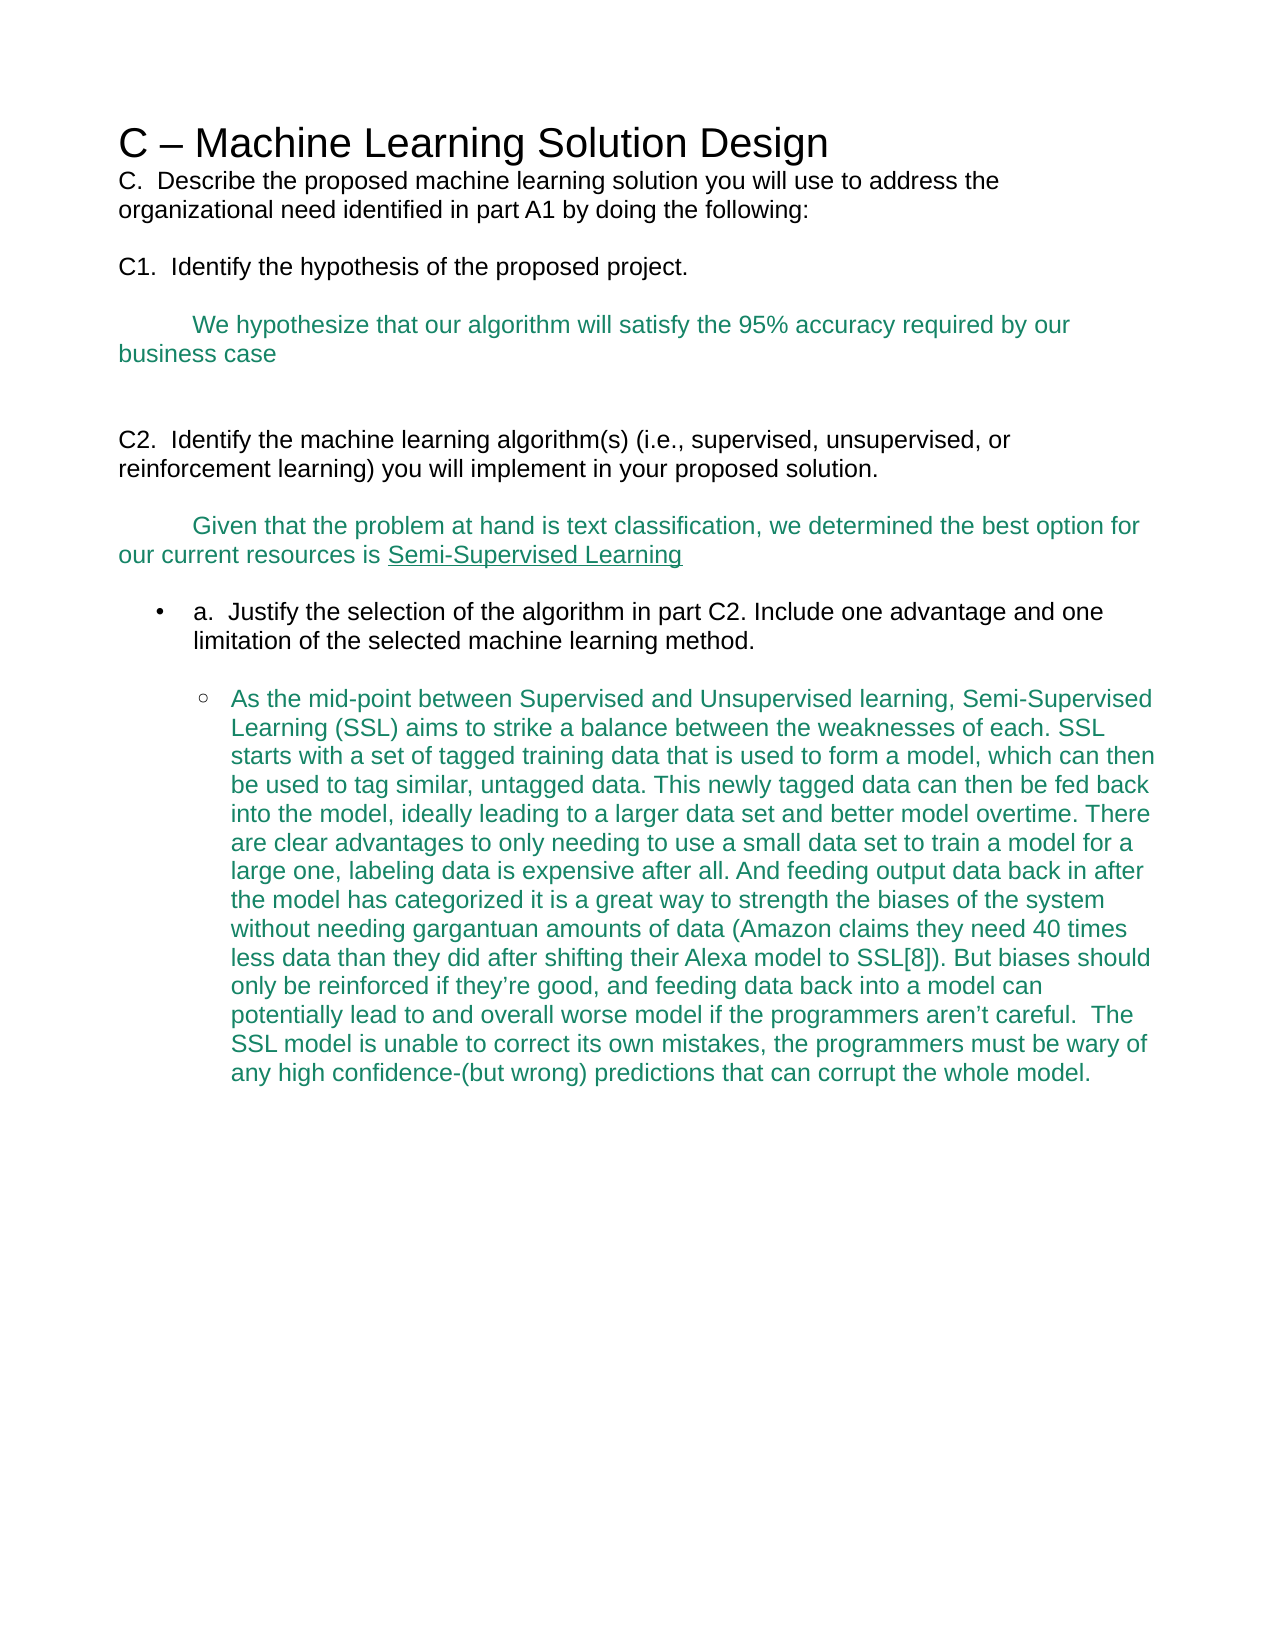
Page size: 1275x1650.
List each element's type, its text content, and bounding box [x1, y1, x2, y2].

text C2. Identify the machine learning algorithm(s) (i.e., supervised, unsupervised, or reinforcement learning) you will implement in your proposed solution. [118, 425, 1157, 482]
text Given that the problem at hand is text classification, we determined the best option for our current resources is Semi-Supervised Learning [118, 511, 1157, 568]
text C. Describe the proposed machine learning solution you will use to address the organizational need identified in part A1 by doing the following: [118, 166, 1157, 223]
text C1. Identify the hypothesis of the proposed project. [118, 252, 1157, 281]
text We hypothesize that our algorithm will satisfy the 95% accuracy required by our business case [118, 310, 1157, 367]
list a. Justify the selection of the algorithm in part C2. Include one advantage and one limitation of the selected machine learning method. [156, 597, 1157, 655]
text C – Machine Learning Solution Design [118, 118, 1157, 166]
list As the mid-point between Supervised and Unsupervised learning, Semi-Supervised Learning (SSL) aims to strike a balance between the weaknesses of each. SSL starts with a set of tagged training data that is used to form a model, which can then be used to tag similar, untagged data. This newly tagged data can then be fed back into the model, ideally leading to a larger data set and better model overtime. There are clear advantages to only needing to use a small data set to train a model for a large one, labeling data is expensive after all. And feeding output data back in after the model has categorized it is a great way to strength the biases of the system without needing gargantuan amounts of data (Amazon claims they need 40 times less data than they did after shifting their Alexa model to SSL[8]). But biases should only be reinforced if they’re good, and feeding data back into a model can potentially lead to and overall worse model if the programmers aren’t careful. The SSL model is unable to correct its own mistakes, the programmers must be wary of any high confidence-(but wrong) predictions that can corrupt the whole model. [193, 684, 1157, 1086]
